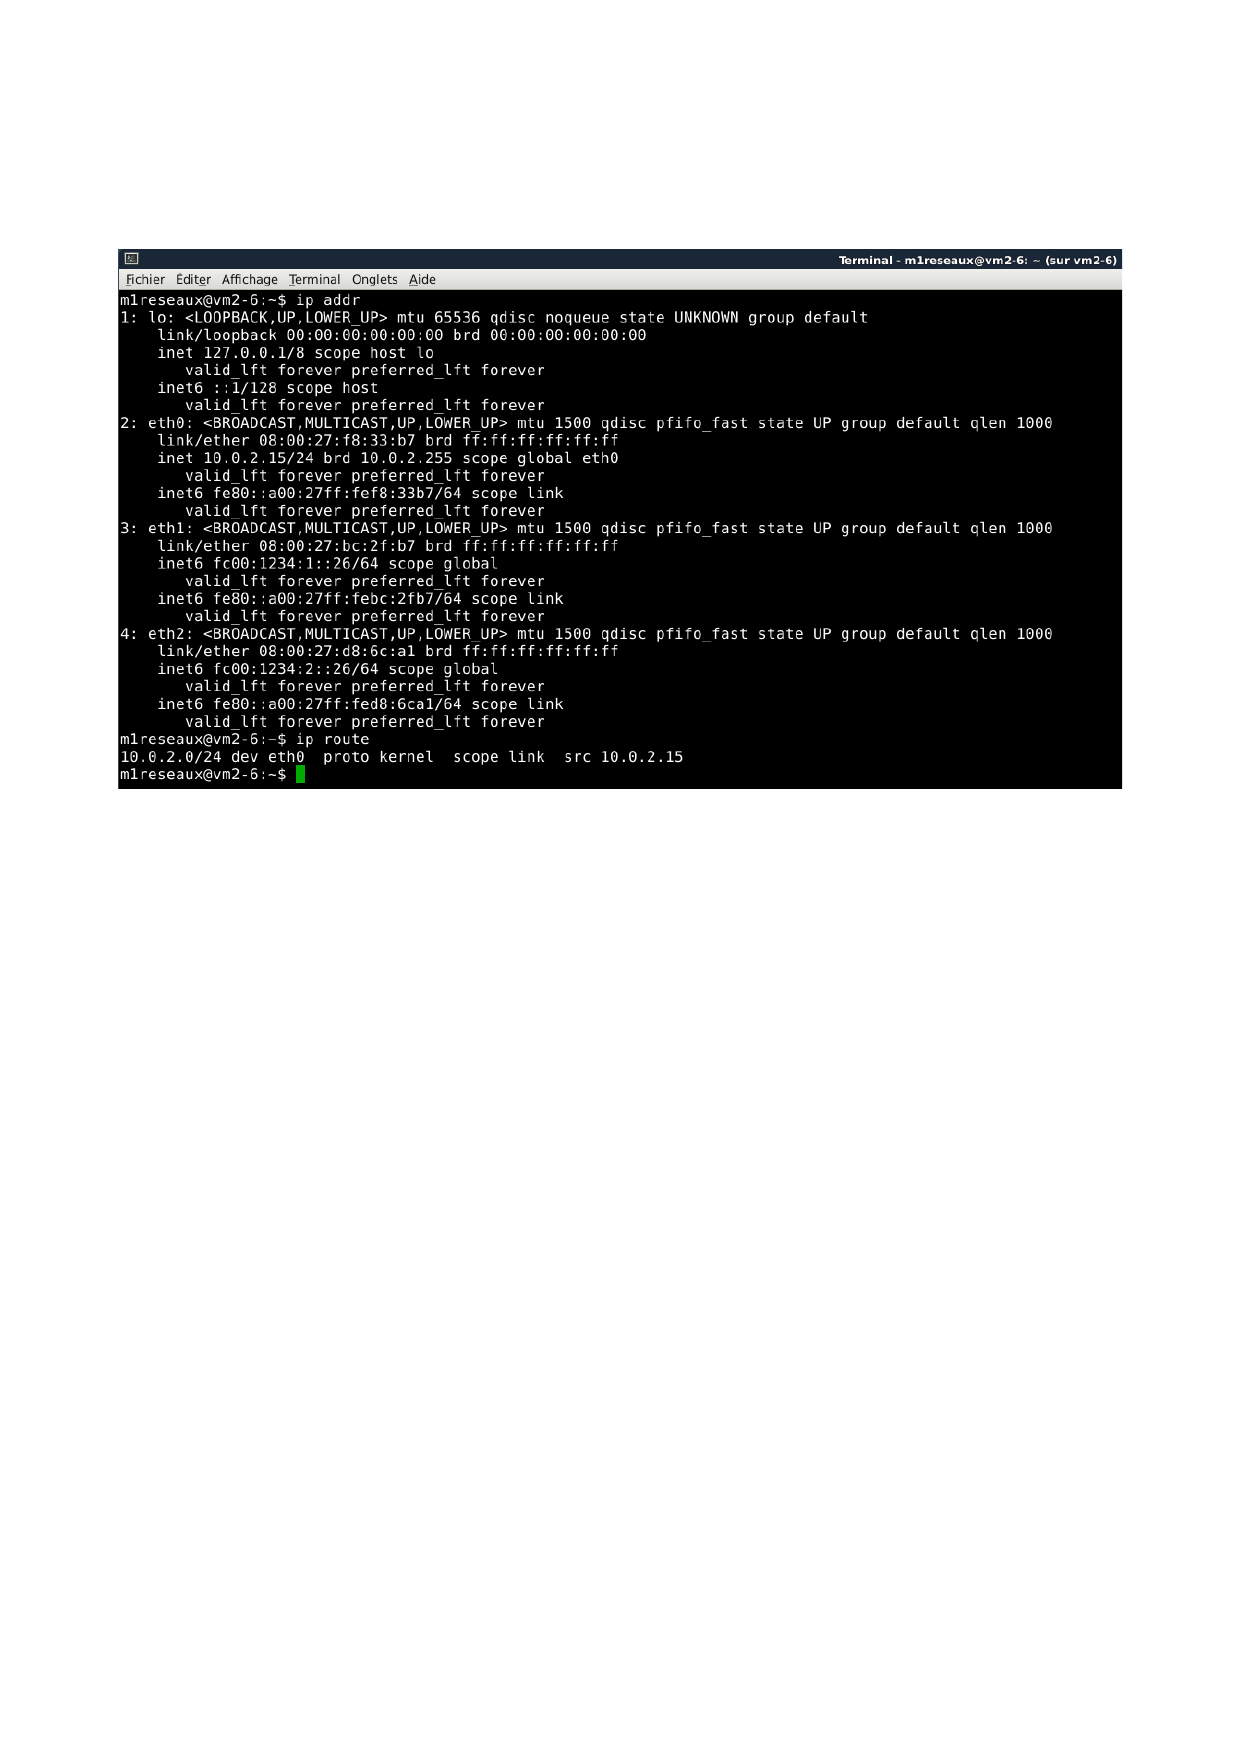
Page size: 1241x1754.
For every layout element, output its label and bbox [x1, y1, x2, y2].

picture [118, 249, 1123, 789]
